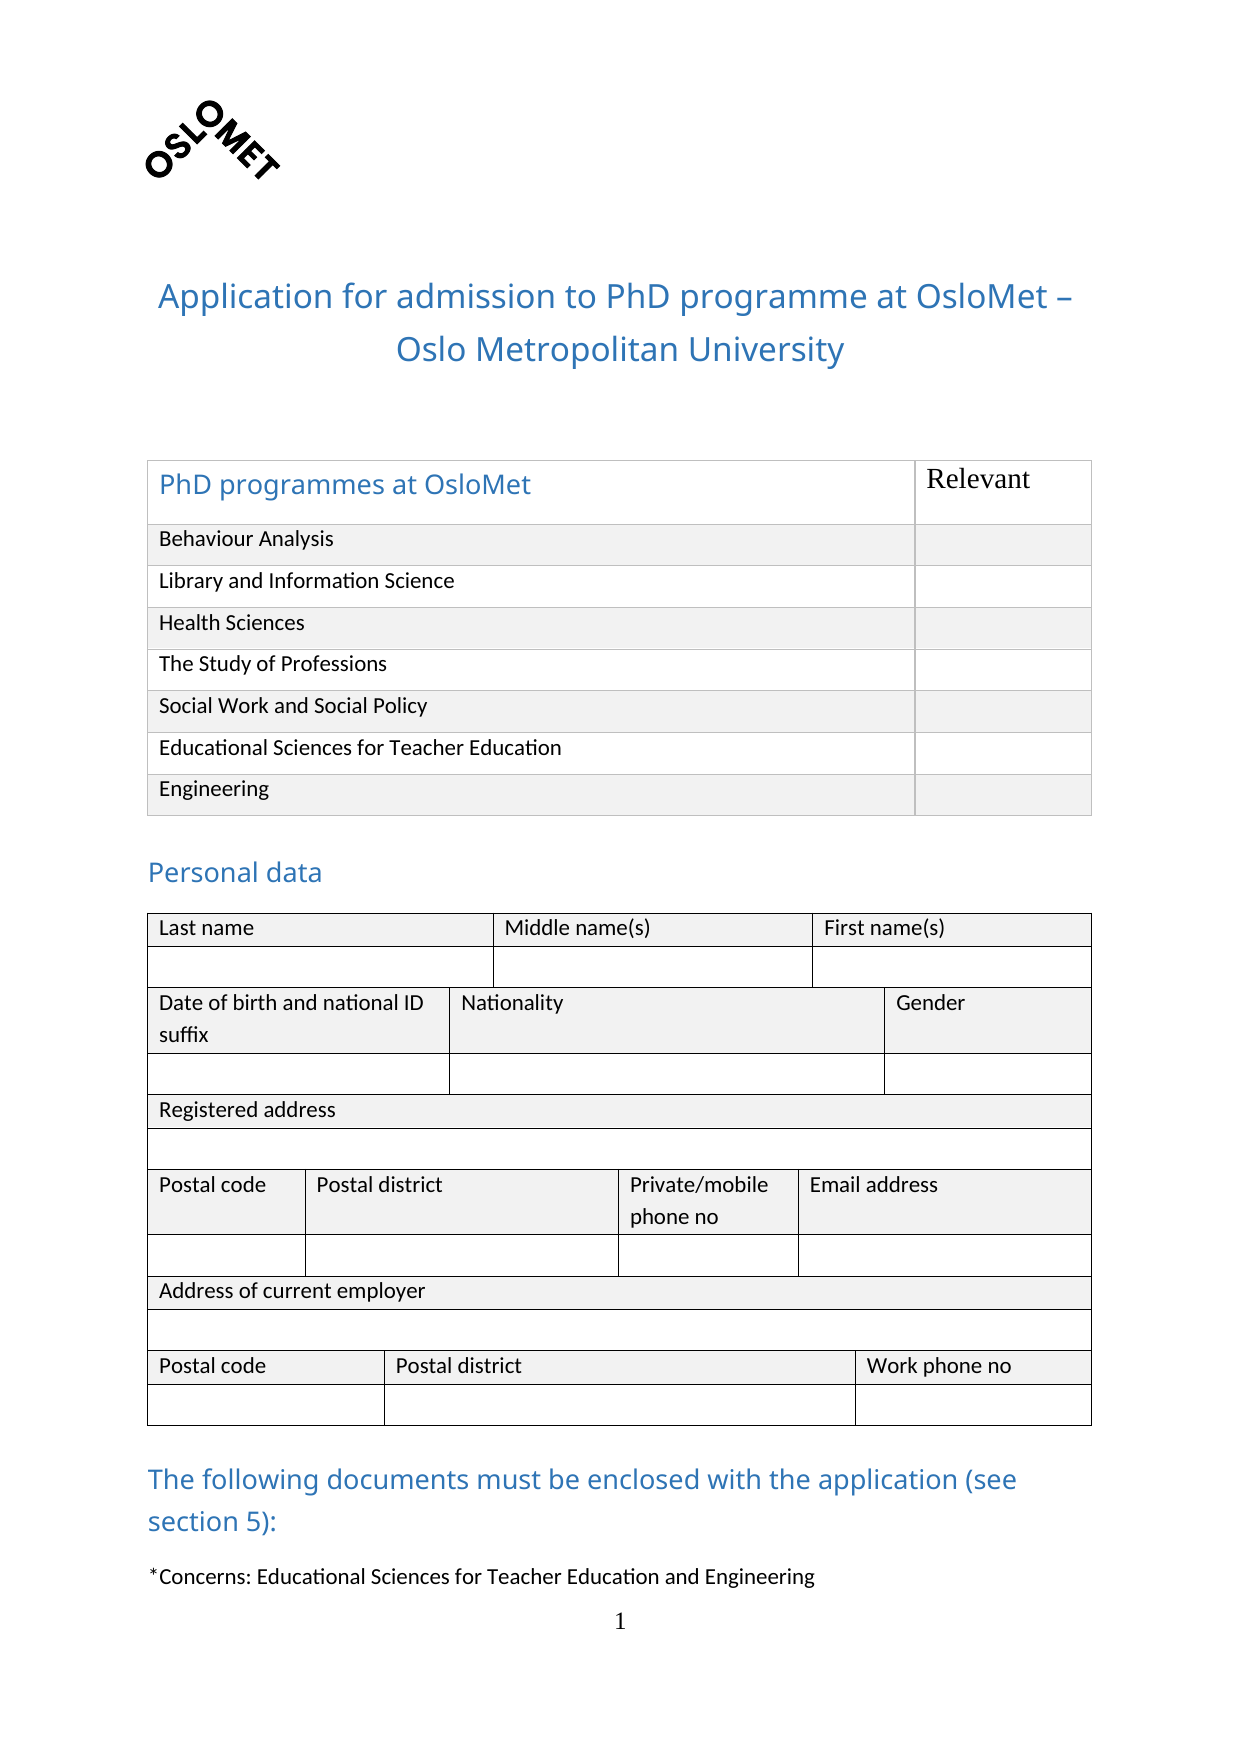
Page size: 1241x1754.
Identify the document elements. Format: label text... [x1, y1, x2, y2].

table_cell [494, 947, 812, 987]
table_cell Library and Information Science [148, 566, 914, 607]
table_cell Postal district [385, 1351, 855, 1384]
table_cell [148, 1129, 1091, 1169]
table_cell [856, 1385, 1091, 1425]
table_cell [385, 1385, 855, 1425]
table_cell [916, 775, 1091, 815]
table_cell Behaviour Analysis [148, 525, 914, 565]
subtitle Application for admission to PhD programme at OsloMet – Oslo Metropolitan University [148, 273, 1093, 371]
subtitle The following documents must be enclosed with the application (see section 5): [148, 1460, 1093, 1540]
table_cell [916, 525, 1091, 565]
table_cell Engineering [148, 775, 914, 815]
table_cell [148, 947, 493, 987]
table_cell Postal code [148, 1170, 305, 1234]
table_cell Email address [799, 1170, 1091, 1234]
table_header Middle name(s) [494, 914, 812, 946]
table_cell [148, 1310, 1091, 1350]
table_cell [148, 1054, 449, 1094]
table_header Last name [148, 914, 493, 946]
table_cell [813, 947, 1091, 987]
table_cell [916, 566, 1091, 607]
subtitle Personal data [148, 853, 1093, 890]
table_cell Postal district [306, 1170, 618, 1234]
table_cell [148, 1385, 384, 1425]
table_cell Postal code [148, 1351, 384, 1384]
table_cell Gender [885, 988, 1091, 1053]
table_cell [306, 1235, 618, 1276]
table_cell [799, 1235, 1091, 1276]
table_cell [916, 733, 1091, 773]
table_cell Address of current employer [148, 1277, 1091, 1309]
text *Concerns: Educational Sciences for Teacher Education and Engineering [148, 1562, 1093, 1590]
table_cell Registered address [148, 1095, 1091, 1127]
table_cell Private/mobile phone no [619, 1170, 798, 1234]
table_cell [916, 650, 1091, 690]
table_cell Educational Sciences for Teacher Education [148, 733, 914, 773]
table_cell Social Work and Social Policy [148, 691, 914, 732]
table_cell The Study of Professions [148, 650, 914, 690]
table_cell [450, 1054, 884, 1094]
table_cell [885, 1054, 1091, 1094]
table_header PhD programmes at OsloMet [148, 461, 914, 523]
table_cell Work phone no [856, 1351, 1091, 1384]
table_cell Date of birth and national ID suffix [148, 988, 449, 1053]
table_cell Health Sciences [148, 608, 914, 648]
table_header First name(s) [813, 914, 1091, 946]
table_cell Nationality [450, 988, 884, 1053]
table_cell [148, 1235, 305, 1276]
table_cell [916, 608, 1091, 648]
table_header Relevant [916, 461, 1091, 523]
table_cell [619, 1235, 798, 1276]
table_cell [916, 691, 1091, 732]
